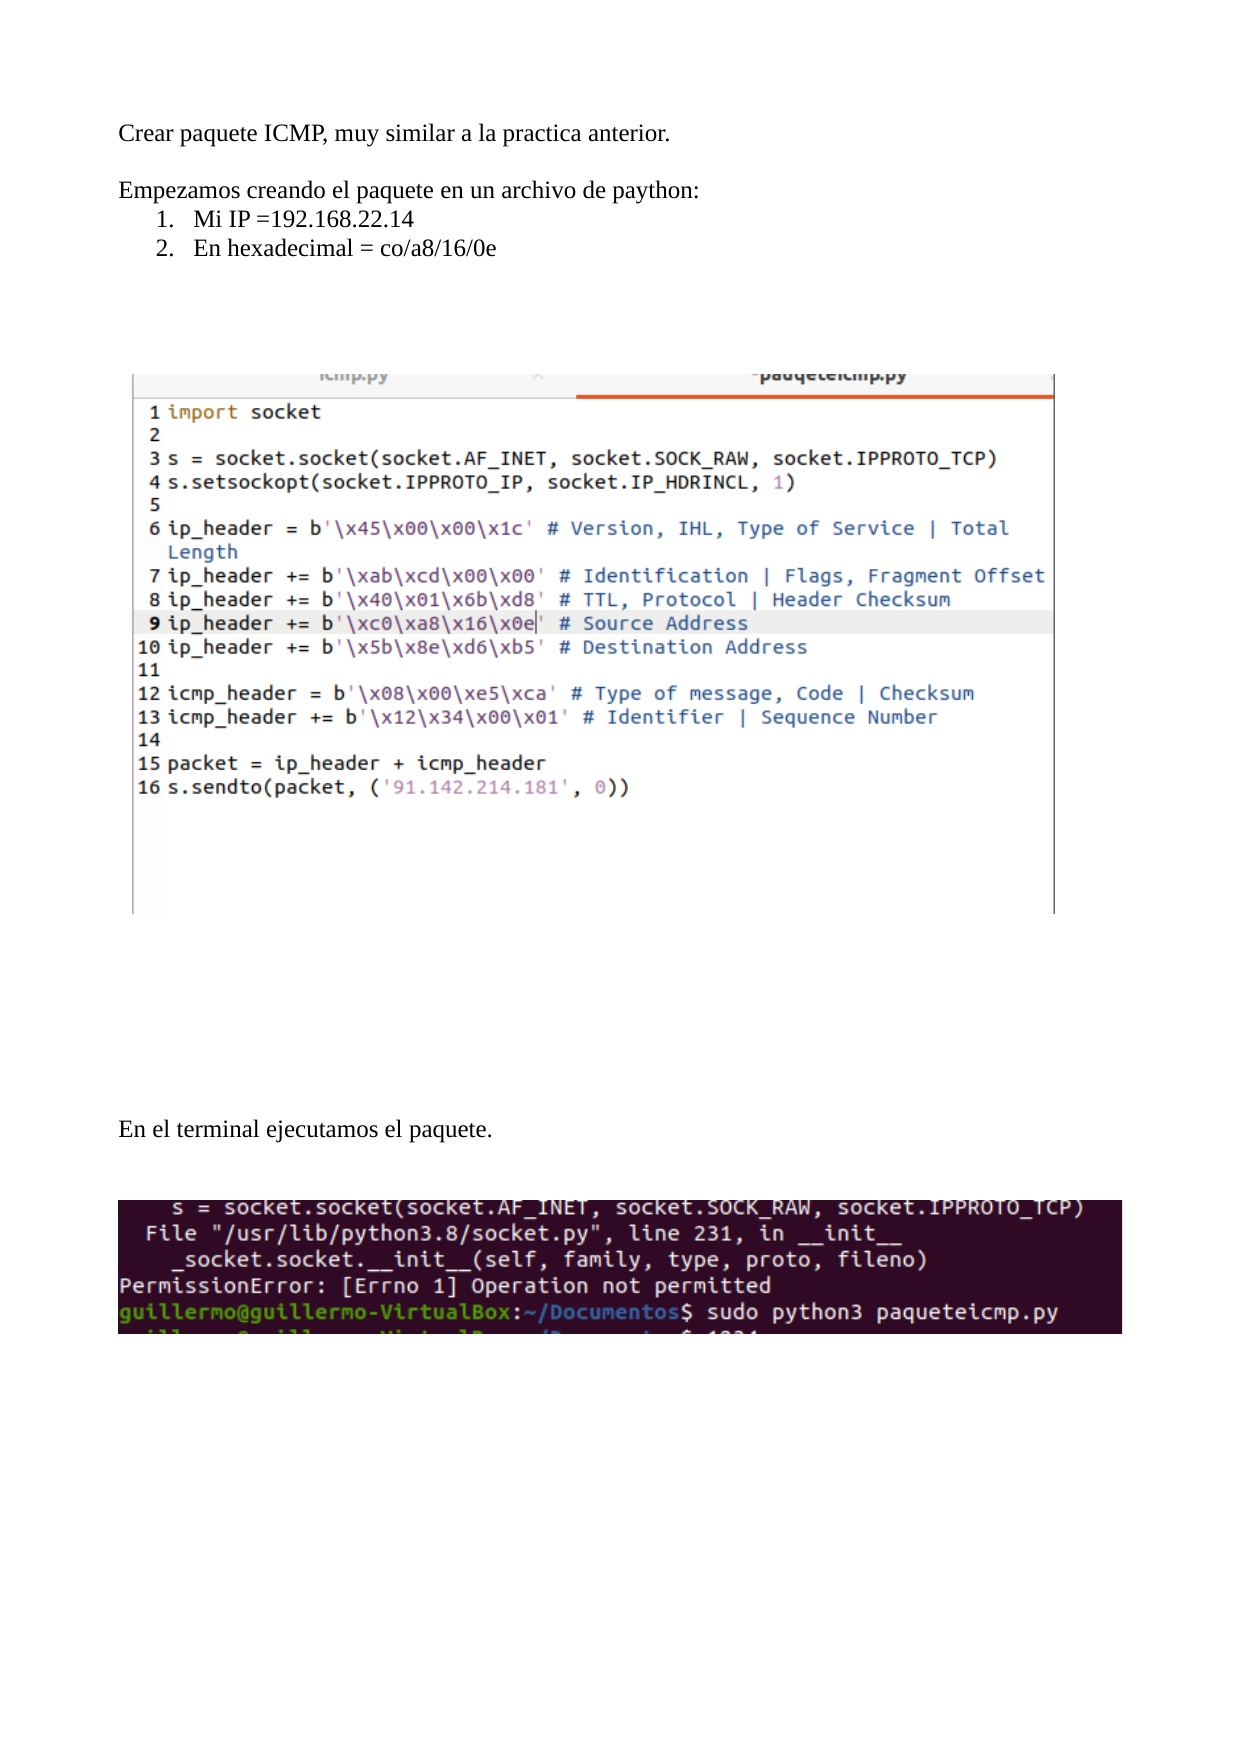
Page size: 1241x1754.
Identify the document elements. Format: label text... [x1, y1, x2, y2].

picture [118, 1200, 1123, 1334]
text En el terminal ejecutamos el paquete. [118, 1114, 1122, 1143]
list En hexadecimal = co/a8/16/0e [156, 233, 1122, 262]
text Crear paquete ICMP, muy similar a la practica anterior. [118, 118, 1122, 147]
list Mi IP =192.168.22.14 [156, 204, 1122, 233]
picture [132, 374, 1055, 914]
text Empezamos creando el paquete en un archivo de paython: [118, 176, 1122, 204]
